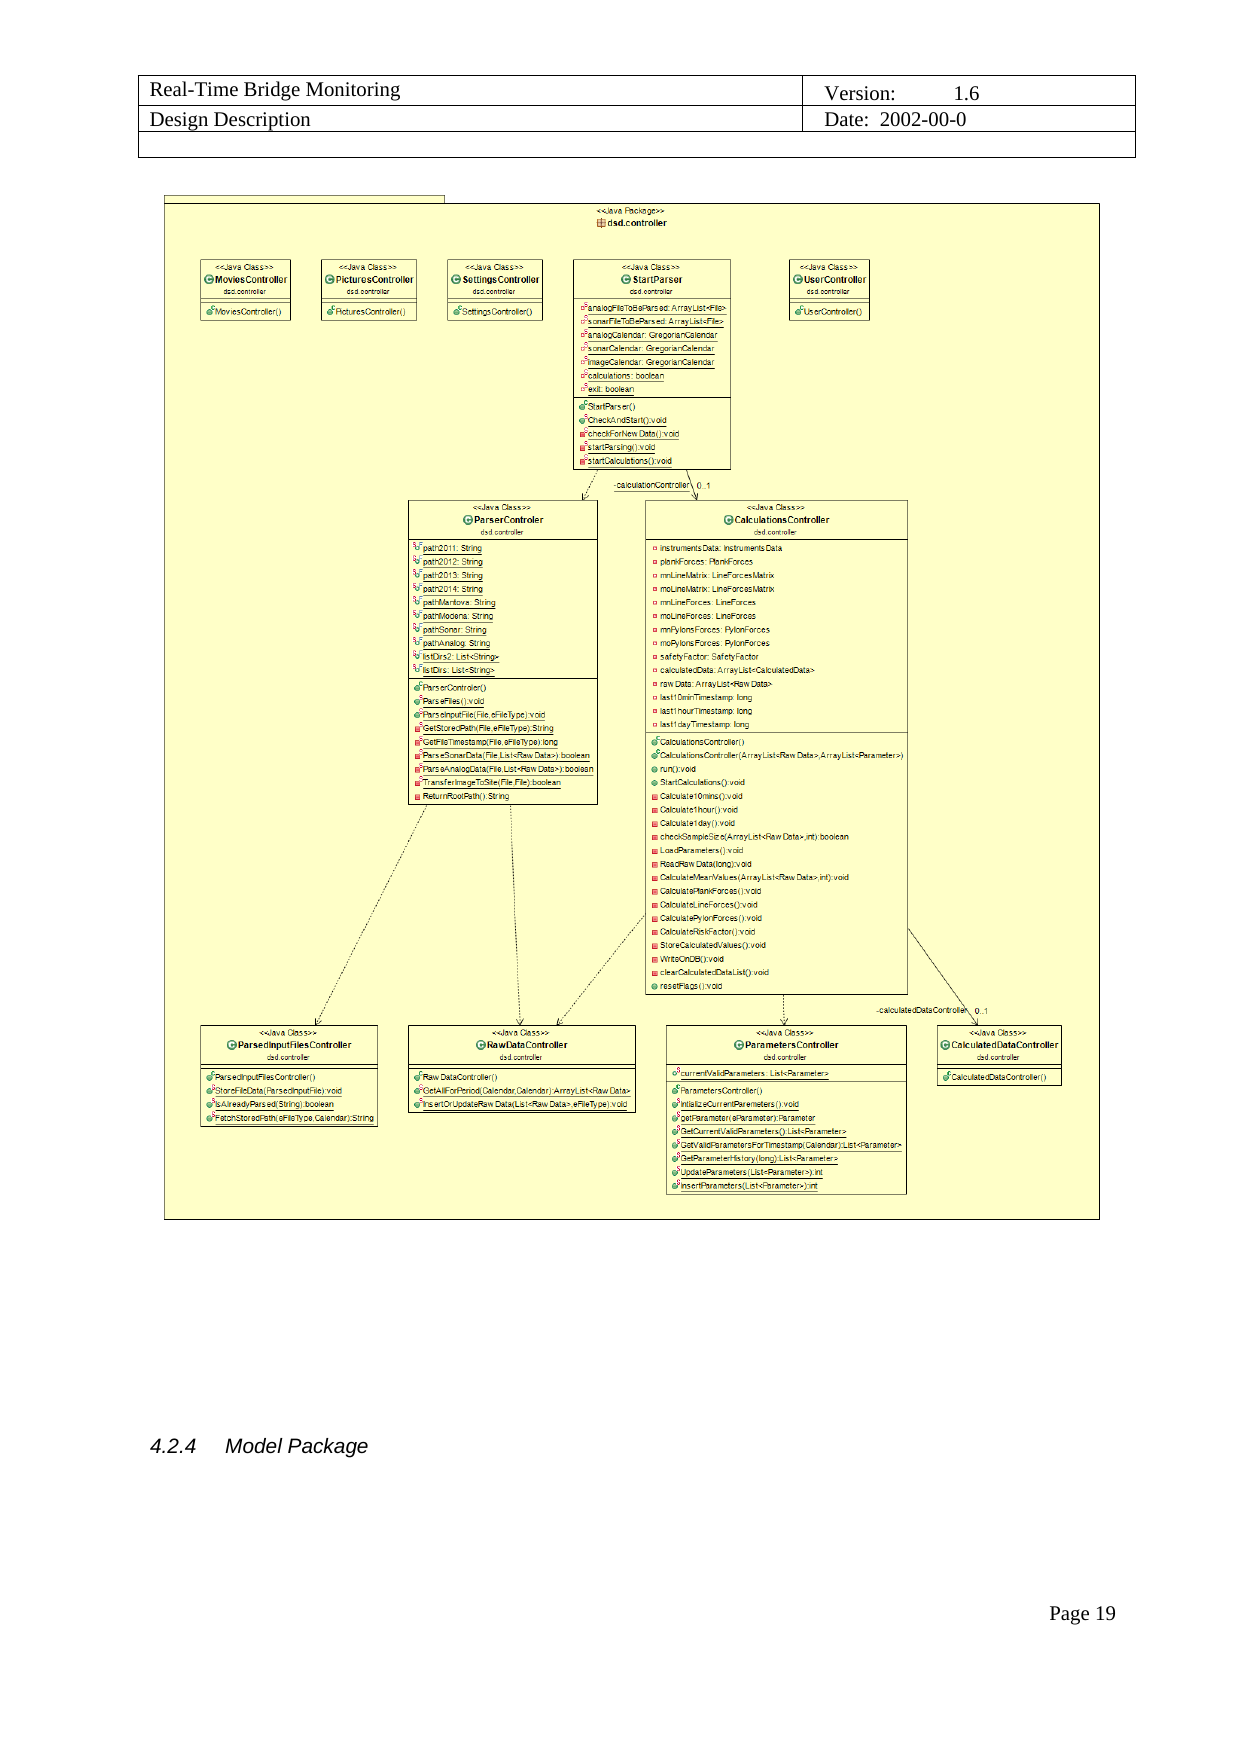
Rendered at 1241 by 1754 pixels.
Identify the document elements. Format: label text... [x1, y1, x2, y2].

picture [161, 193, 1102, 1222]
subtitle Model Package [150, 1433, 1090, 1458]
